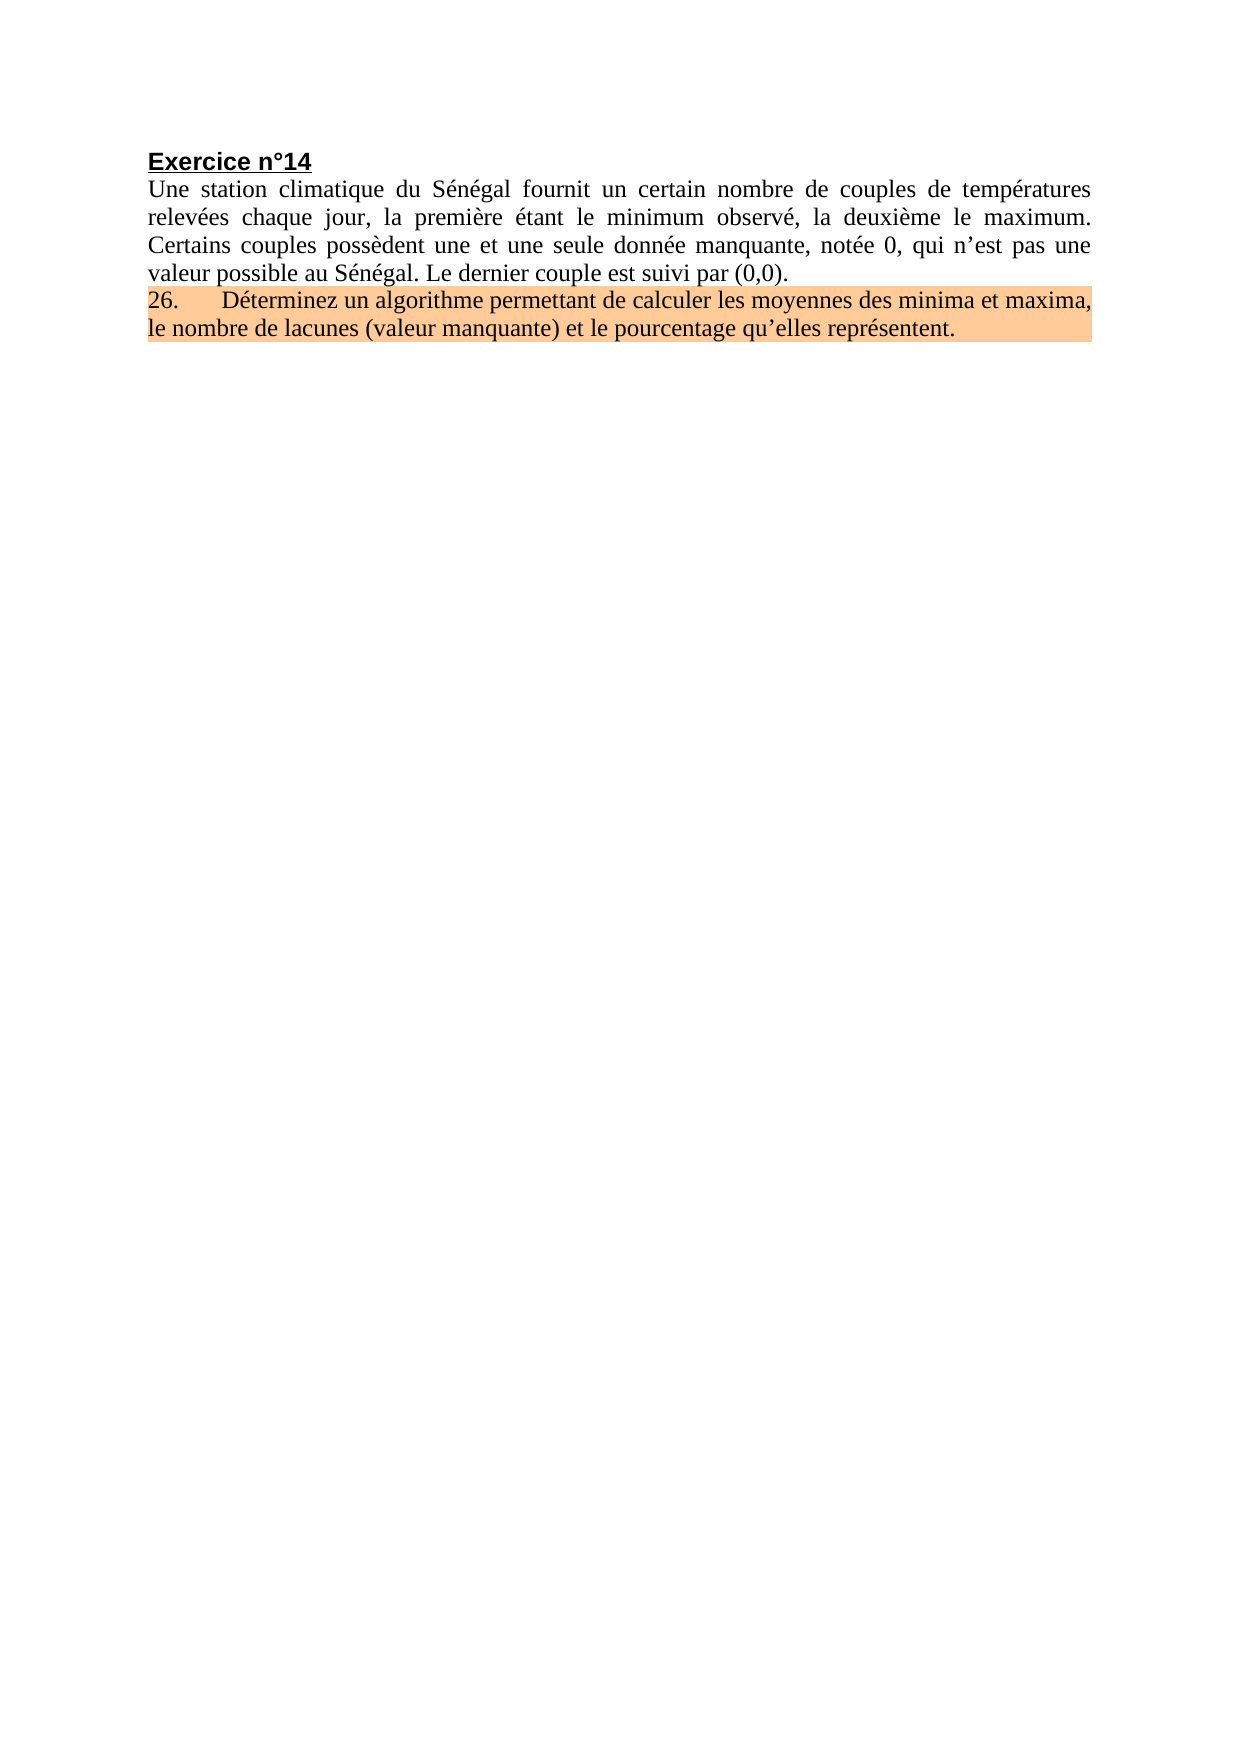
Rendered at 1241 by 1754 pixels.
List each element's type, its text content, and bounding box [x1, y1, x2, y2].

subtitle Exercice n°14 [148, 148, 1092, 176]
list Déterminez un algorithme permettant de calculer les moyennes des minima et maxima, le nombre de lacunes (valeur manquante) et le pourcentage qu’elles représentent. [148, 286, 1092, 342]
text Une station climatique du Sénégal fournit un certain nombre de couples de températures relevées chaque jour, la première étant le minimum observé, la deuxième le maximum. Certains couples possèdent une et une seule donnée manquante, notée 0, qui n’est pas une valeur possible au Sénégal. Le dernier couple est suivi par (0,0). [148, 176, 1092, 286]
